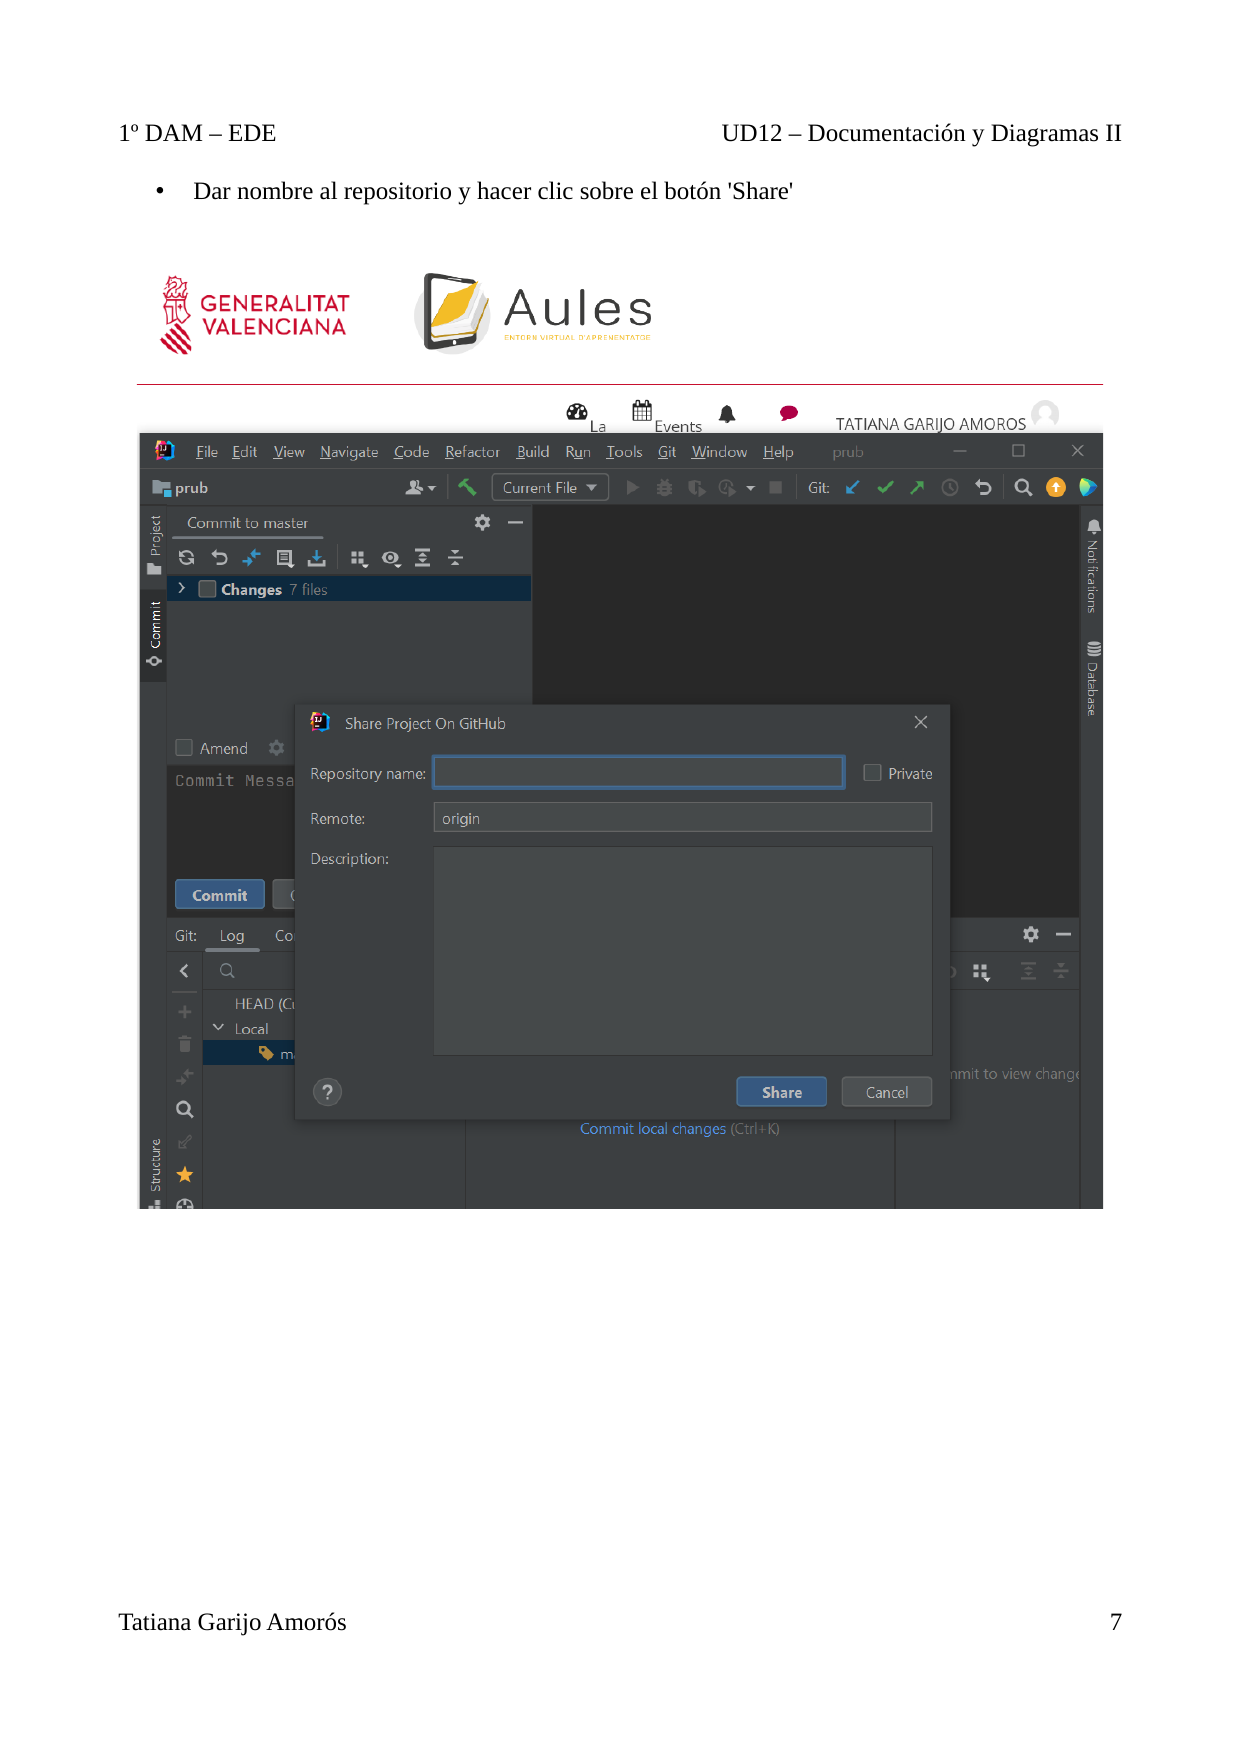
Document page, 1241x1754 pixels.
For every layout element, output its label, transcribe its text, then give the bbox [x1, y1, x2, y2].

list Dar nombre al repositorio y hacer clic sobre el botón 'Share' [156, 176, 1122, 205]
